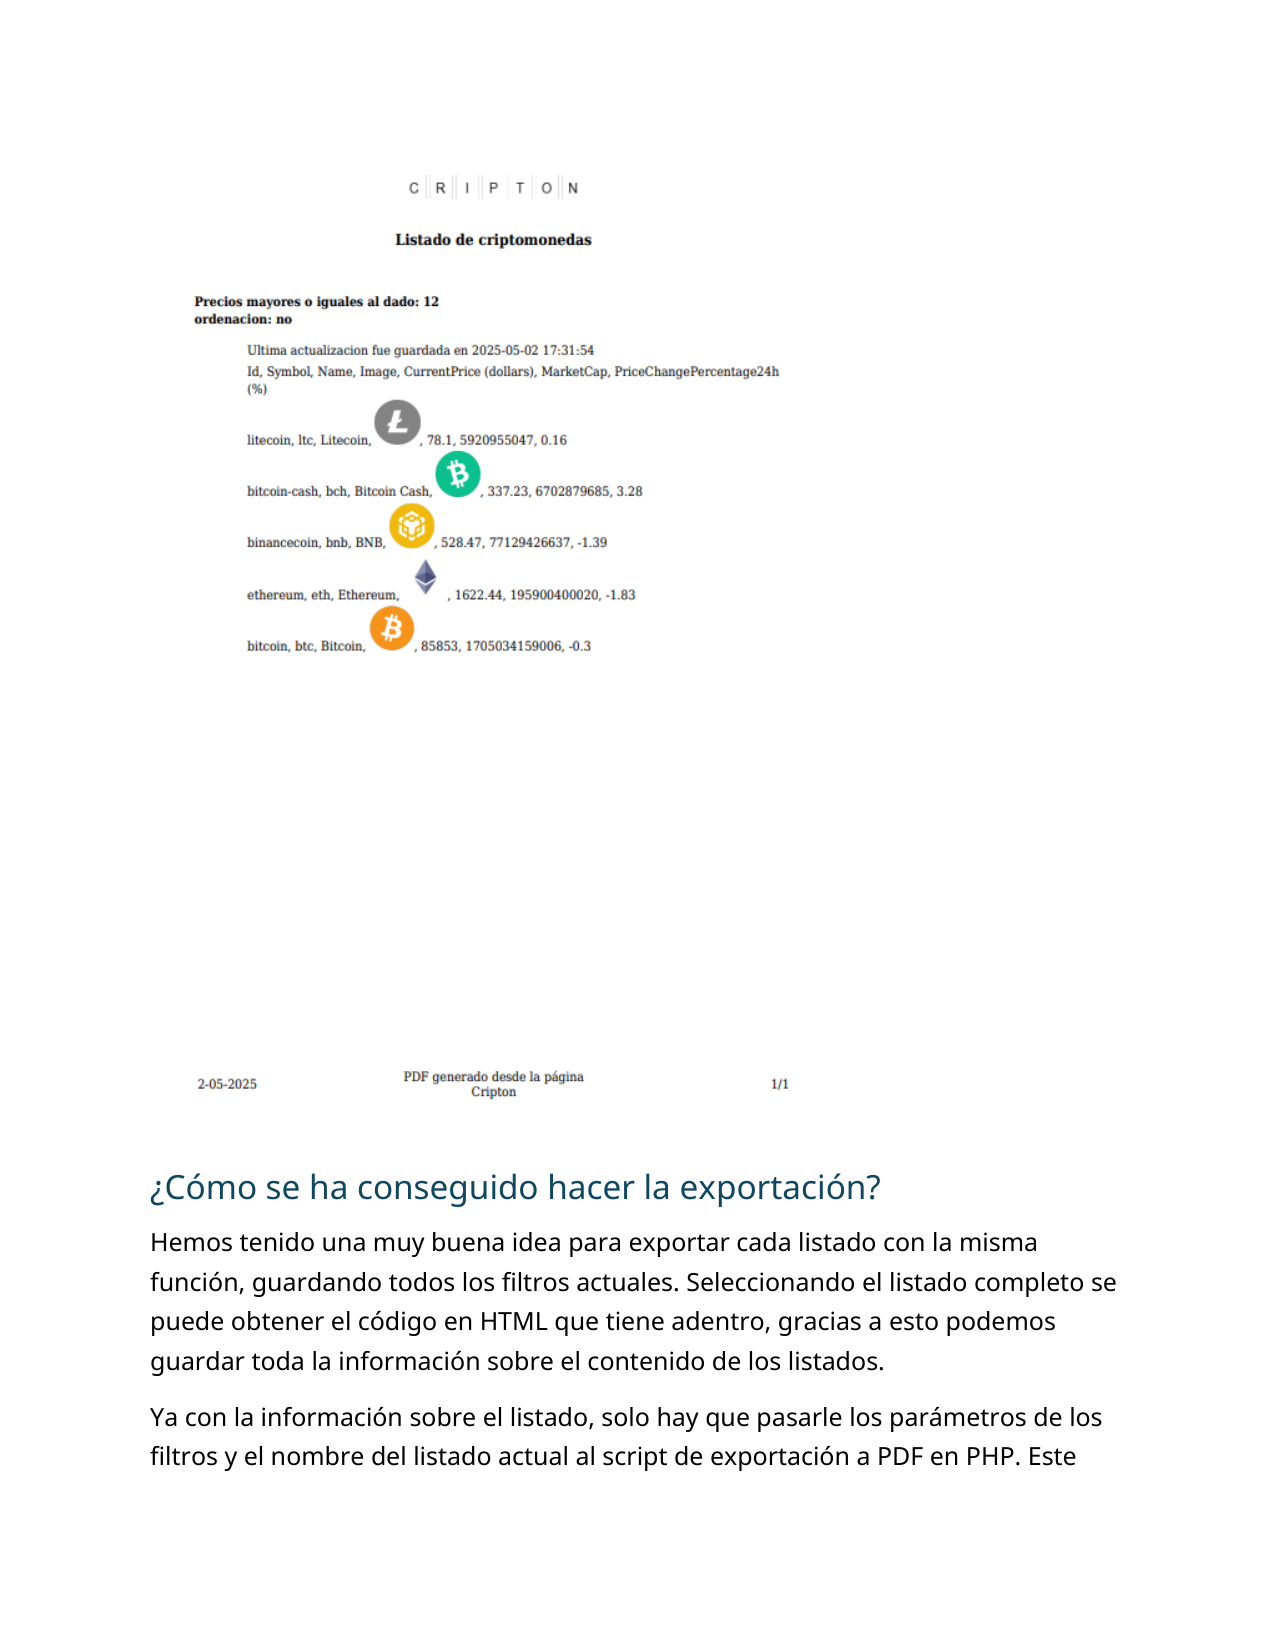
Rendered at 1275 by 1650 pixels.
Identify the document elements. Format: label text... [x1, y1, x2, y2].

text Ya con la información sobre el listado, solo hay que pasarle los parámetros de los filtros y el nombre del listado actual al script de exportación a PDF en PHP. Este [150, 1399, 1125, 1473]
text Hemos tenido una muy buena idea para exportar cada listado con la misma función, guardando todos los filtros actuales. Seleccionando el listado completo se puede obtener el código en HTML que tiene adentro, gracias a esto podemos guardar toda la información sobre el contenido de los listados. [150, 1225, 1125, 1377]
subtitle ¿Cómo se ha conseguido hacer la exportación? [150, 1164, 1125, 1209]
